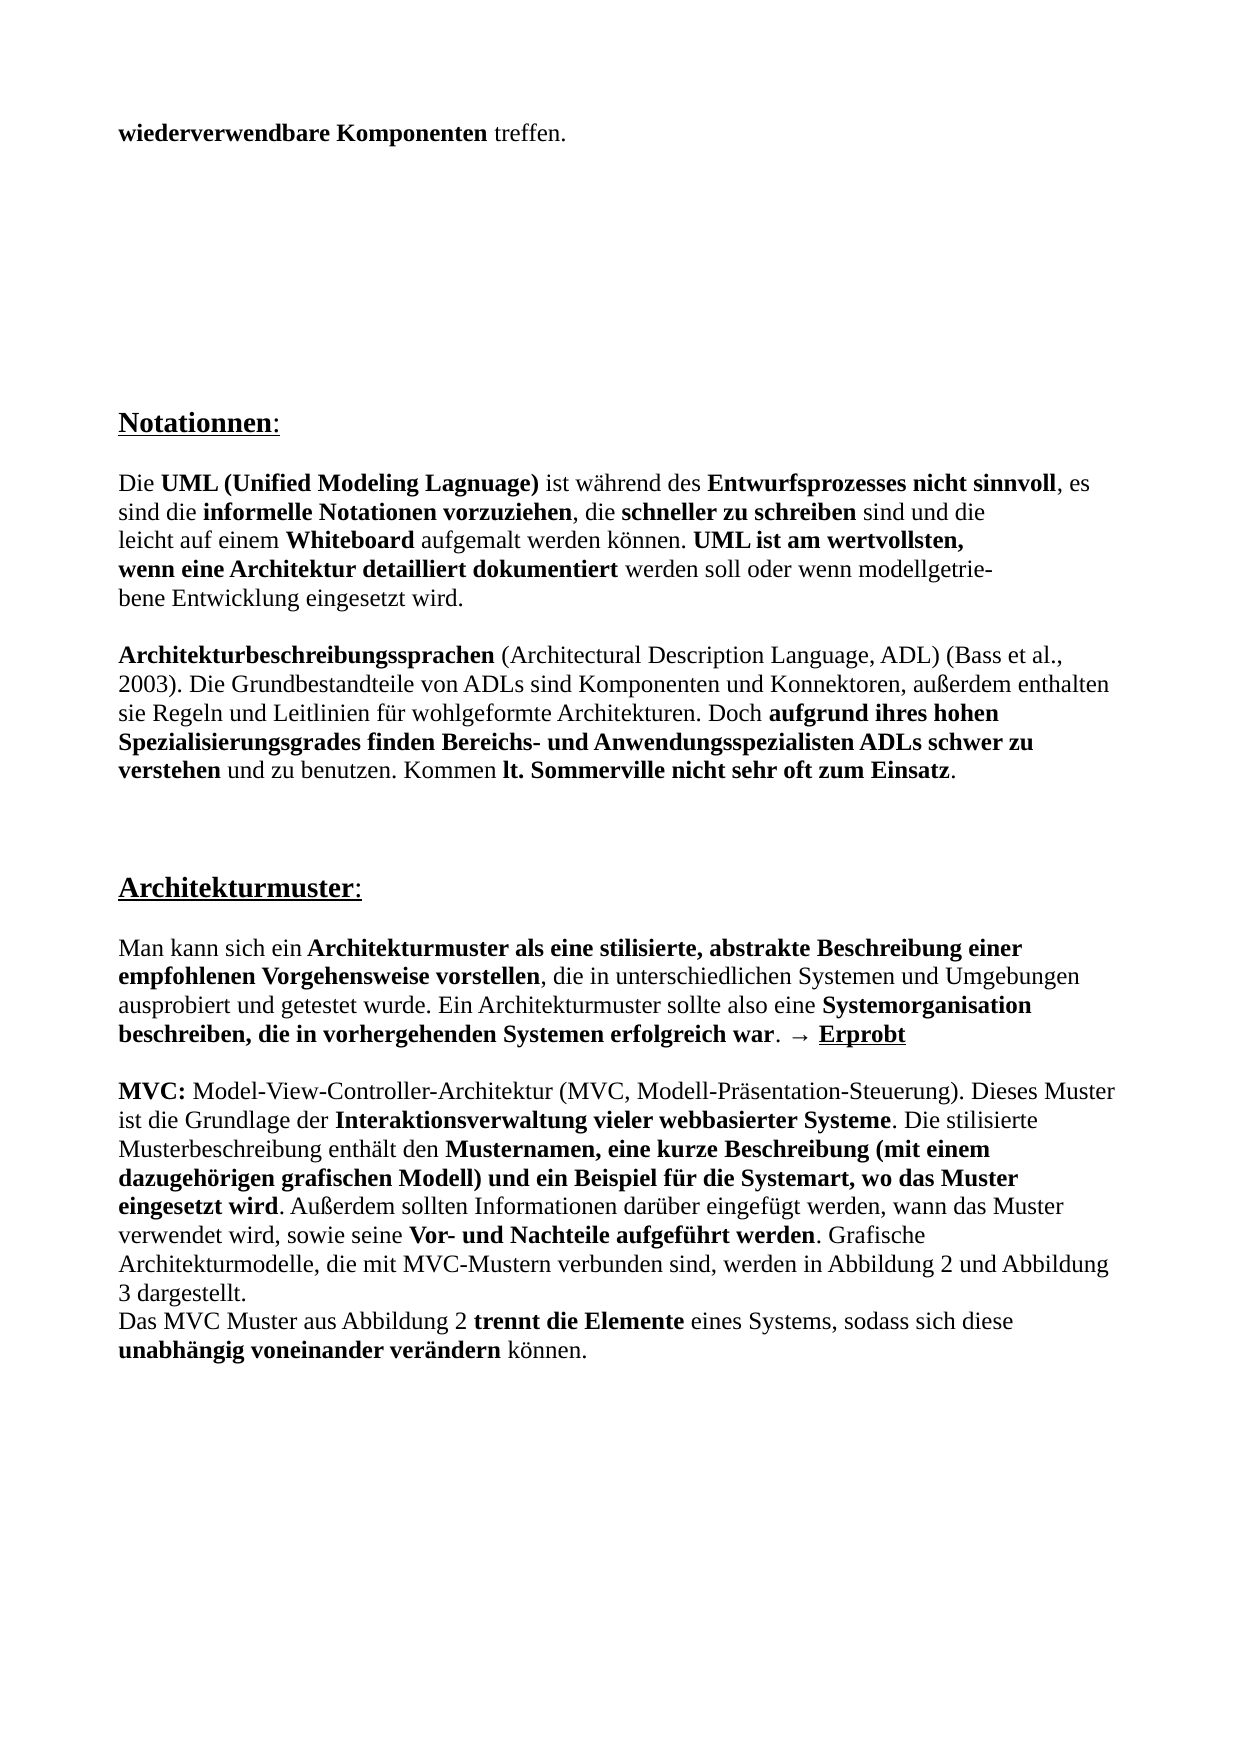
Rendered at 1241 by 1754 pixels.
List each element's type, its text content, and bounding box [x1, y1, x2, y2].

text Notationnen: [118, 406, 1122, 439]
text MVC: Model-View-Controller-Architektur (MVC, Modell-Präsentation-Steuerung). Dieses Muster ist die Grundlage der Interaktionsverwaltung vieler webbasierter Systeme. Die stilisierte Musterbeschreibung enthält den Musternamen, eine kurze Beschreibung (mit einem dazugehörigen grafischen Modell) und ein Beispiel für die Systemart, wo das Muster eingesetzt wird. Außerdem sollten Informationen darüber eingefügt werden, wann das Muster verwendet wird, sowie seine Vor- und Nachteile aufgeführt werden. Grafische Architekturmodelle, die mit MVC-Mustern verbunden sind, werden in Abbildung 2 und Abbildung 3 dargestellt. [118, 1076, 1122, 1306]
text Die UML (Unified Modeling Lagnuage) ist während des Entwurfsprozesses nicht sinnvoll, es sind die informelle Notationen vorzuziehen, die schneller zu schreiben sind und die [118, 468, 1122, 525]
text Architekturbeschreibungssprachen (Architectural Description Language, ADL) (Bass et al., 2003). Die Grundbestandteile von ADLs sind Komponenten und Konnektoren, außerdem enthalten sie Regeln und Leitlinien für wohlgeformte Architekturen. Doch aufgrund ihres hohen Spezialisierungsgrades finden Bereichs- und Anwendungsspezialisten ADLs schwer zu verstehen und zu benutzen. Kommen lt. Sommerville nicht sehr oft zum Einsatz. [118, 640, 1122, 784]
text leicht auf einem Whiteboard aufgemalt werden können. UML ist am wertvollsten, [118, 525, 1122, 554]
text Das MVC Muster aus Abbildung 2 trennt die Elemente eines Systems, sodass sich diese unabhängig voneinander verändern können. [118, 1306, 1122, 1364]
text Man kann sich ein Architekturmuster als eine stilisierte, abstrakte Beschreibung einer empfohlenen Vorgehensweise vorstellen, die in unterschiedlichen Systemen und Umgebungen ausprobiert und getestet wurde. Ein Architekturmuster sollte also eine Systemorganisation beschreiben, die in vorhergehenden Systemen erfolgreich war. → Erprobt [118, 933, 1122, 1048]
text wiederverwendbare Komponenten treffen. [118, 118, 1122, 147]
text bene Entwicklung eingesetzt wird. [118, 583, 1122, 612]
text wenn eine Architektur detailliert dokumentiert werden soll oder wenn modellgetrie- [118, 554, 1122, 583]
text Architekturmuster: [118, 870, 1122, 904]
